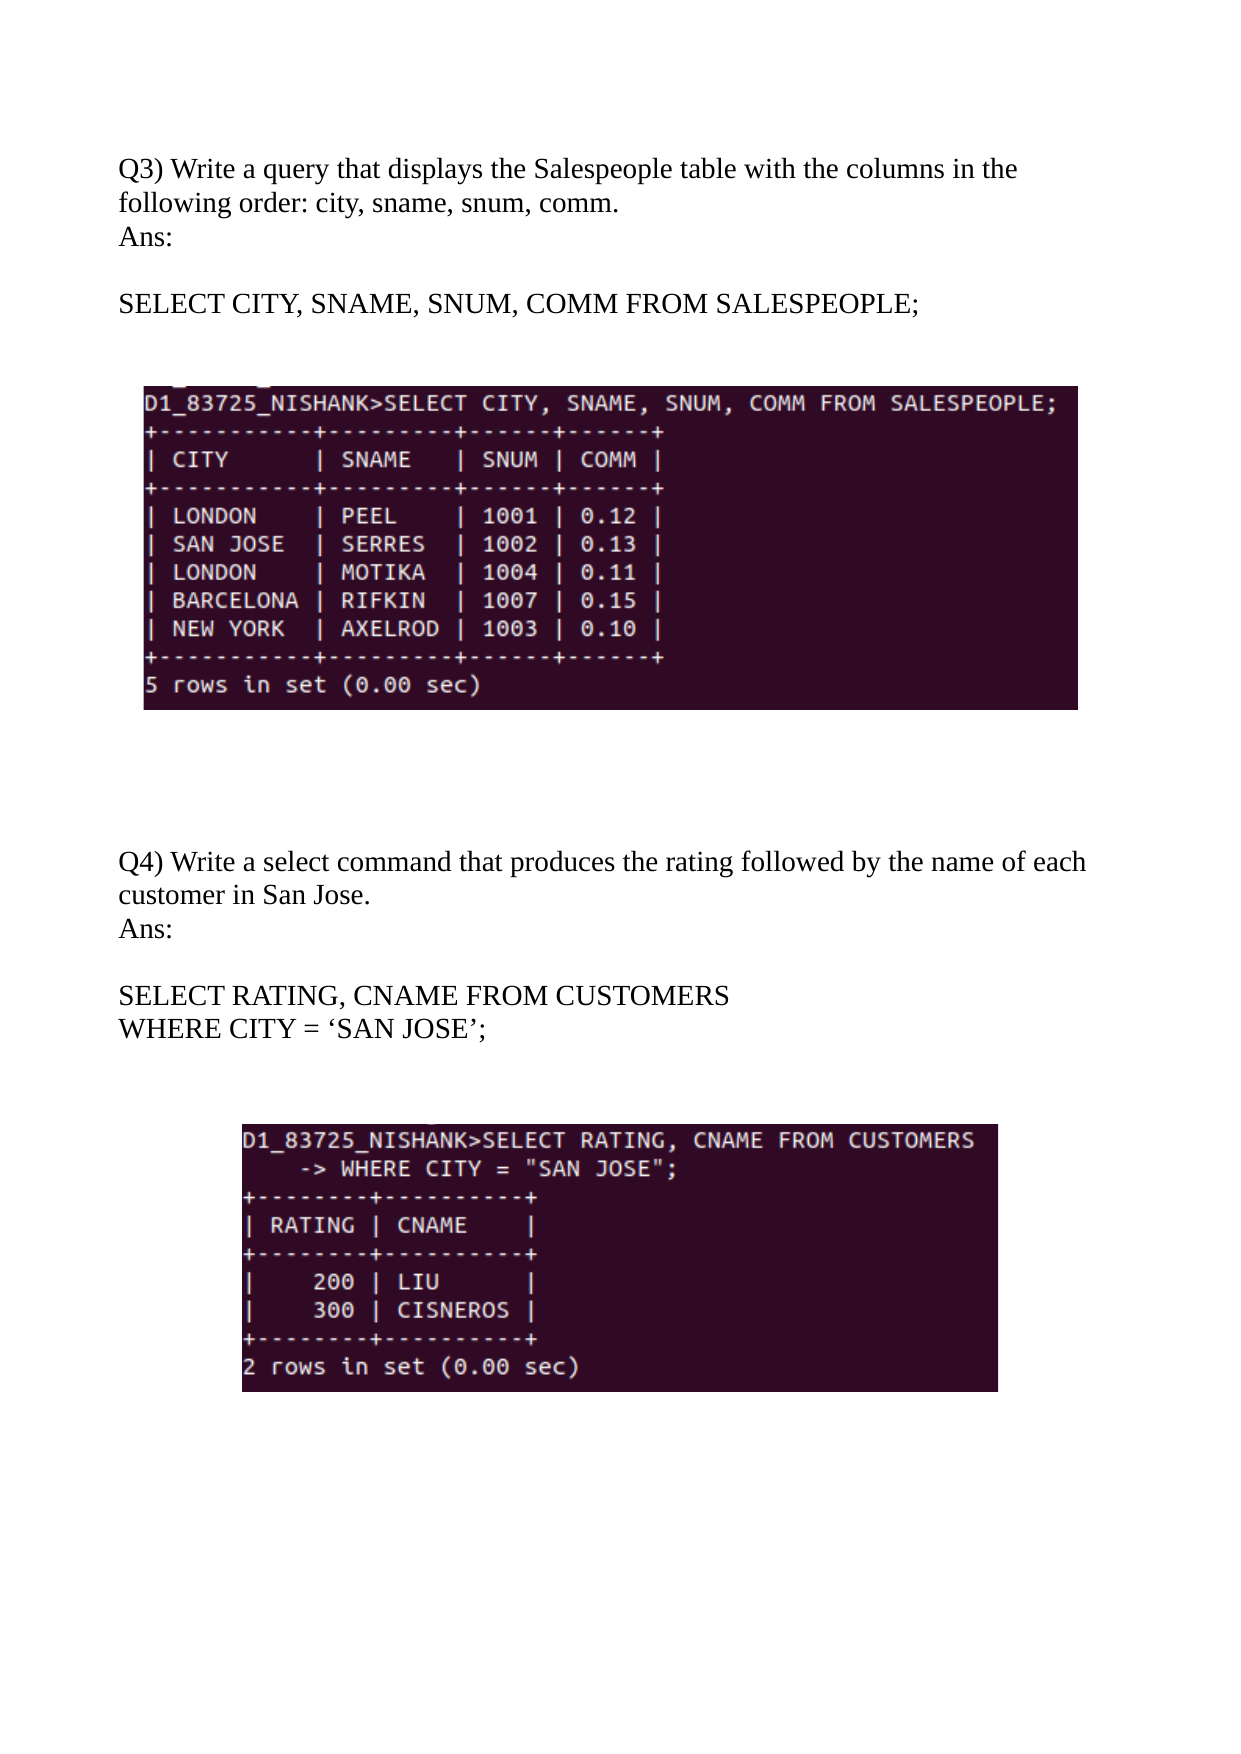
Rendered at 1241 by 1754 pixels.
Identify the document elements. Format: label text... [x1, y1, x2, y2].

picture [143, 386, 1078, 710]
text SELECT RATING, CNAME FROM CUSTOMERS [118, 978, 1122, 1012]
text Q3) Write a query that displays the Salespeople table with the columns in the following order: city, sname, snum, comm. [118, 152, 1122, 219]
text Ans: [118, 219, 1122, 252]
text SELECT CITY, SNAME, SNUM, COMM FROM SALESPEOPLE; [118, 286, 1122, 319]
text Q4) Write a select command that produces the rating followed by the name of each customer in San Jose. [118, 844, 1122, 911]
text Ans: [118, 911, 1122, 978]
text WHERE CITY = ‘SAN JOSE’; [118, 1012, 1122, 1045]
picture [242, 1124, 999, 1392]
